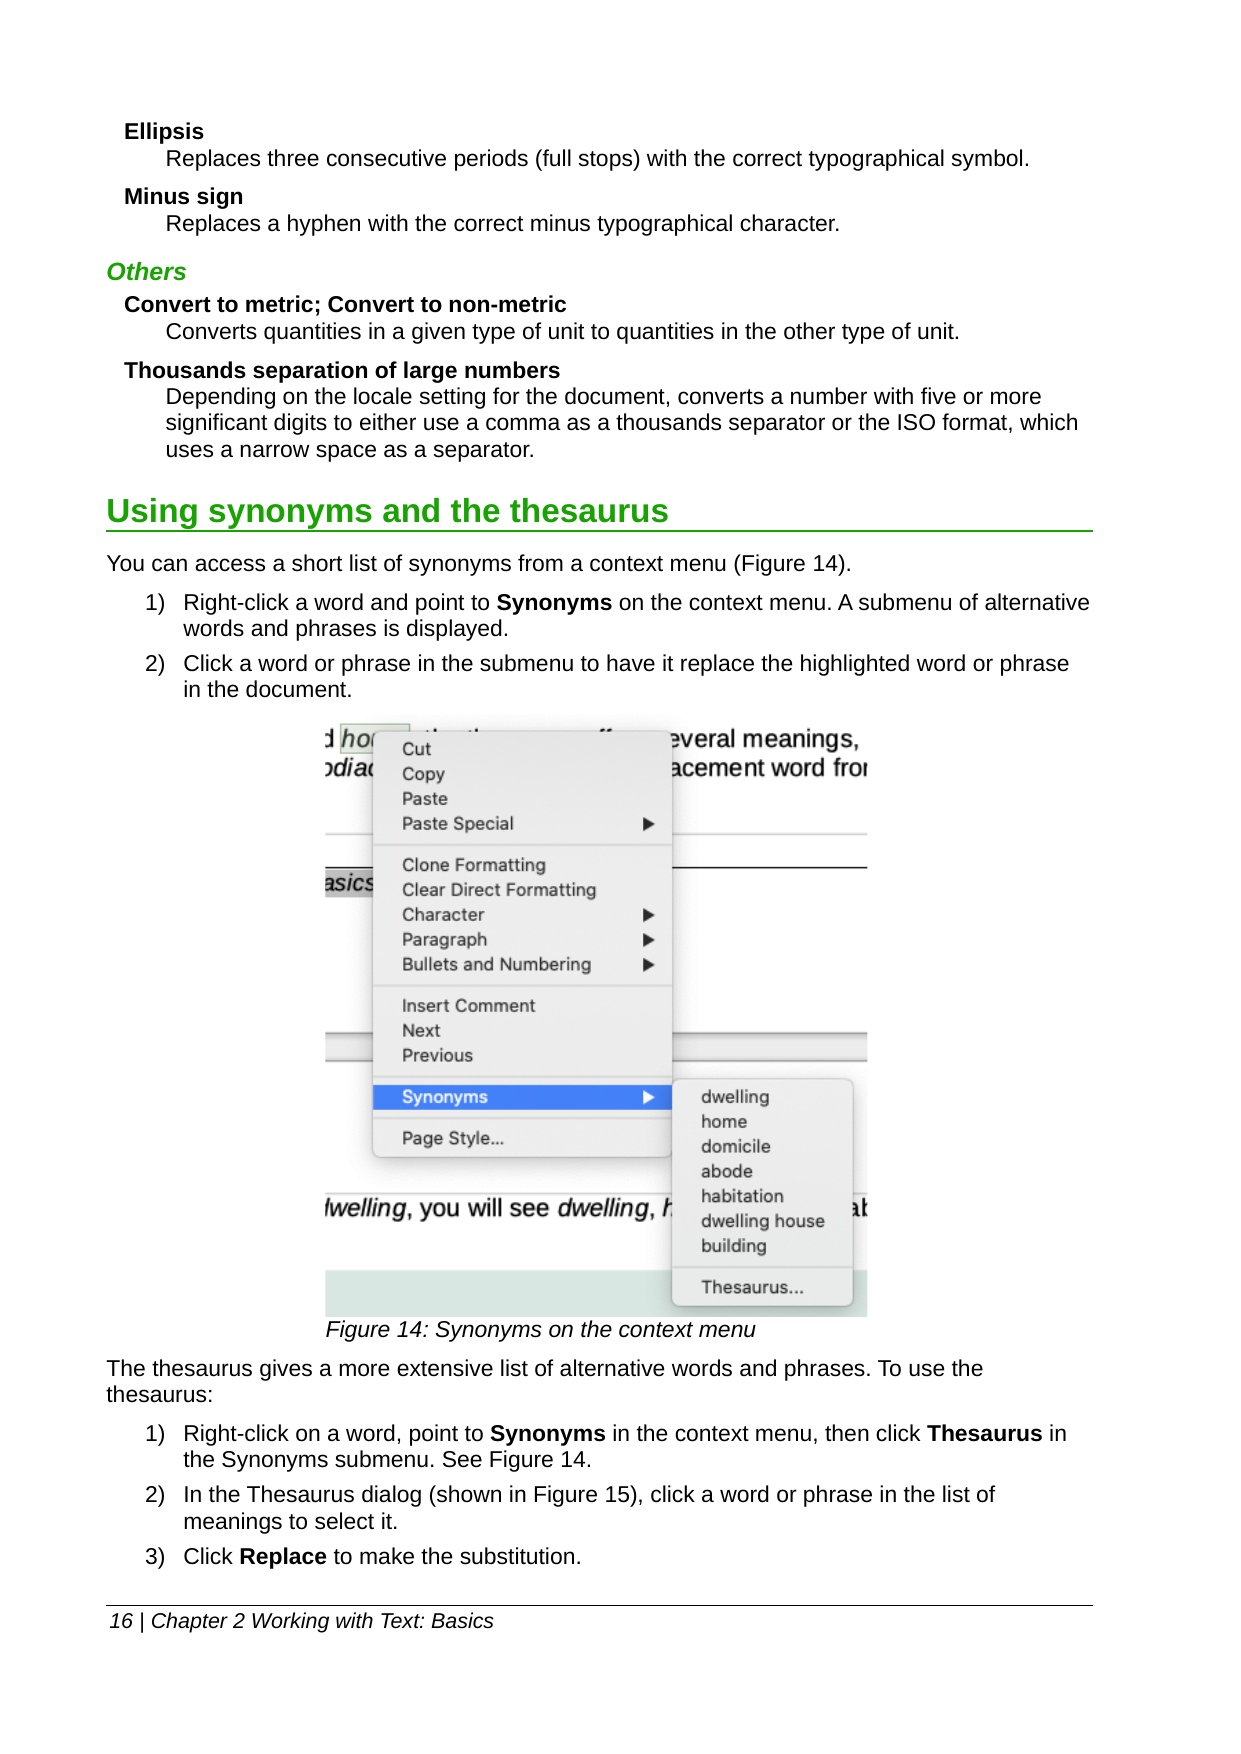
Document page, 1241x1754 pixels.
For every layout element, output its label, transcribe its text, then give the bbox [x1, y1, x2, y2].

text Figure 14: Synonyms on the context menu [325, 715, 874, 1342]
text Depending on the locale setting for the document, converts a number with five or more significant digits to either use a comma as a thousands separator or the ISO format, which uses a narrow space as a separator. [165, 383, 1093, 462]
list Right-click a word and point to Synonyms on the context menu. A submenu of alternative words and phrases is displayed. [165, 588, 1093, 641]
picture [325, 714, 868, 1317]
text Minus sign [124, 183, 1093, 210]
subtitle Others [106, 257, 1093, 285]
list Right-click on a word, point to Synonyms in the context menu, then click Thesaurus in the Synonyms submenu. See Figure 14. [165, 1420, 1093, 1472]
text Thousands separation of large numbers [124, 357, 1093, 383]
list In the Thesaurus dialog (shown in Figure 15), click a word or phrase in the list of meanings to select it. [165, 1481, 1093, 1534]
list You can access a short list of synonyms from a context menu (Figure 14). [106, 550, 1093, 576]
text Replaces three consecutive periods (full stops) with the correct typographical symbol. [165, 144, 1093, 171]
text Replaces a hyphen with the correct minus typographical character. [165, 210, 1093, 236]
list Click a word or phrase in the submenu to have it replace the highlighted word or phrase in the document. [165, 650, 1093, 703]
text Converts quantities in a given type of unit to quantities in the other type of unit. [165, 318, 1093, 344]
list The thesaurus gives a more extensive list of alternative words and phrases. To use the thesaurus: [106, 1354, 1093, 1407]
list Click Replace to make the substitution. [165, 1543, 1093, 1569]
text Convert to metric; Convert to non-metric [124, 291, 1093, 318]
subtitle Using synonyms and the thesaurus [106, 491, 1093, 530]
text Ellipsis [124, 118, 1093, 144]
